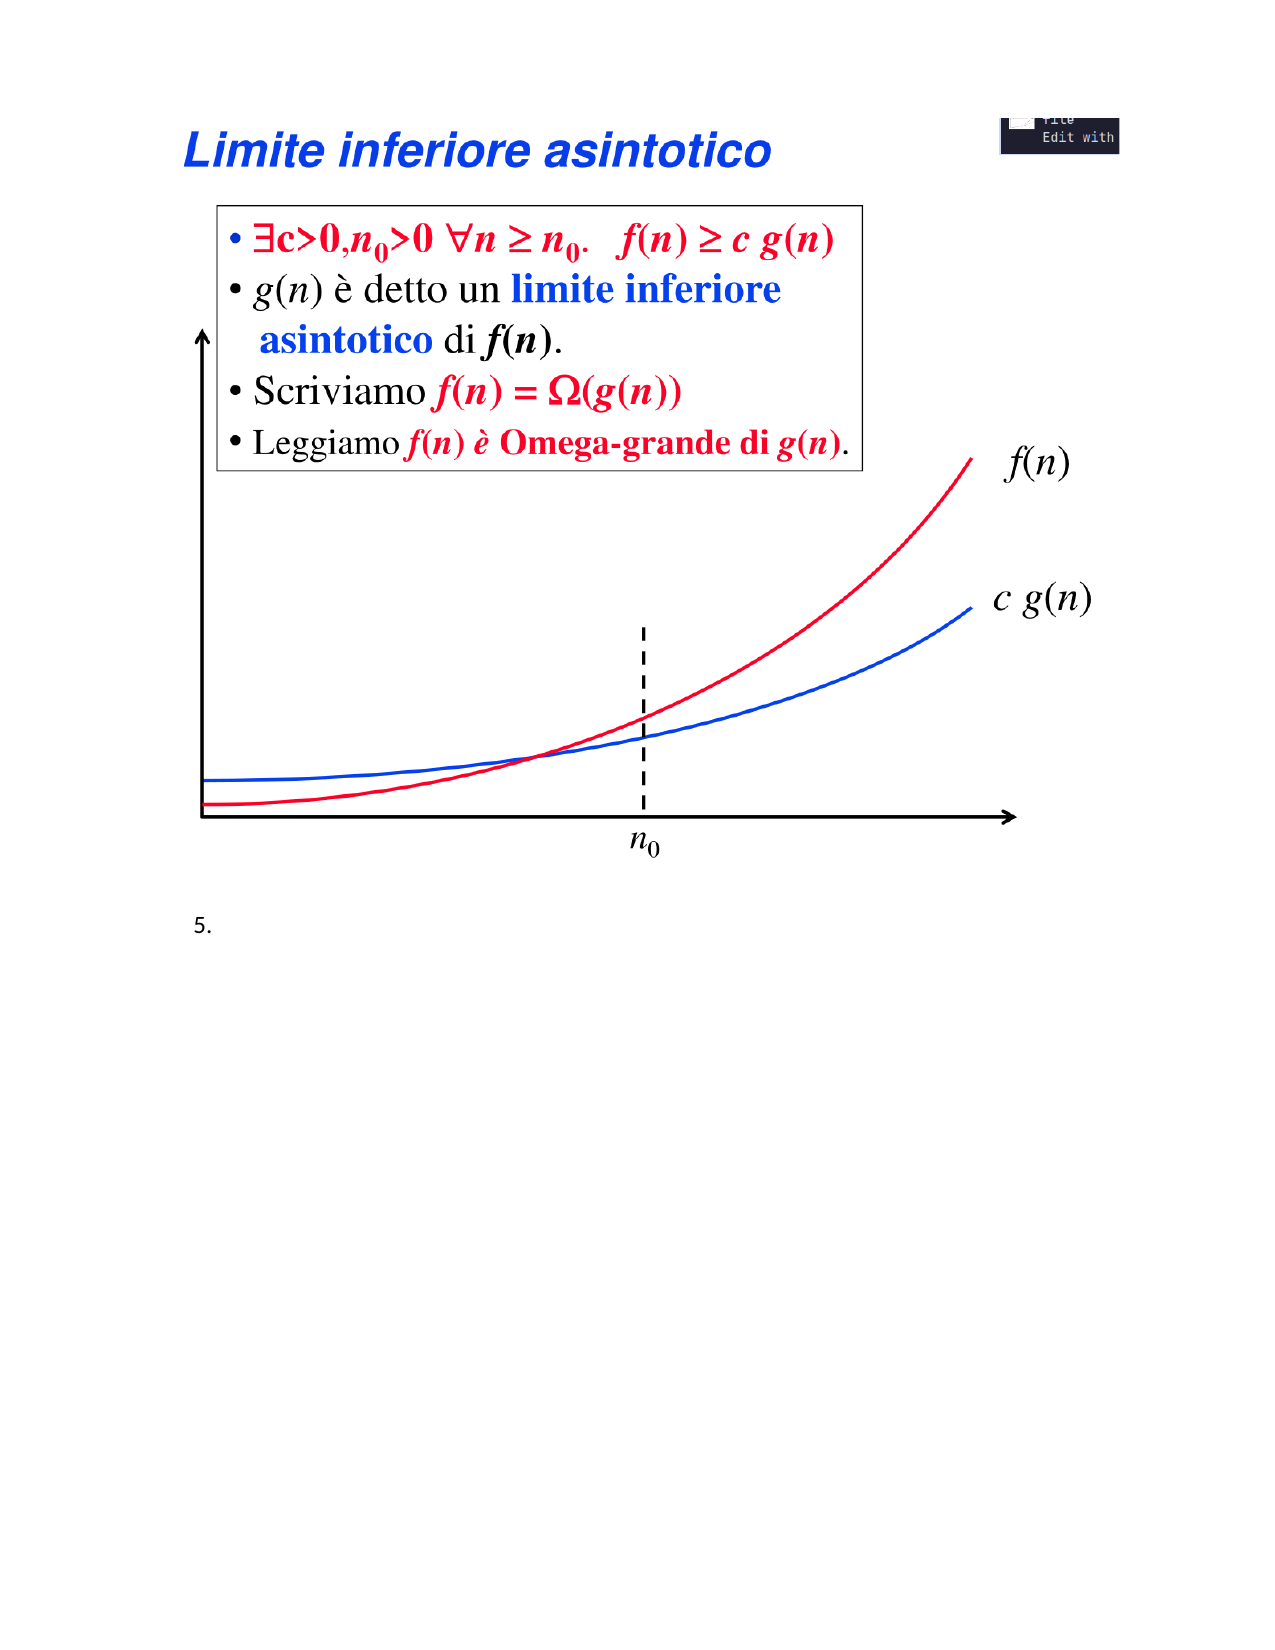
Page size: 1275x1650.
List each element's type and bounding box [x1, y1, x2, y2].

picture [155, 118, 1120, 879]
